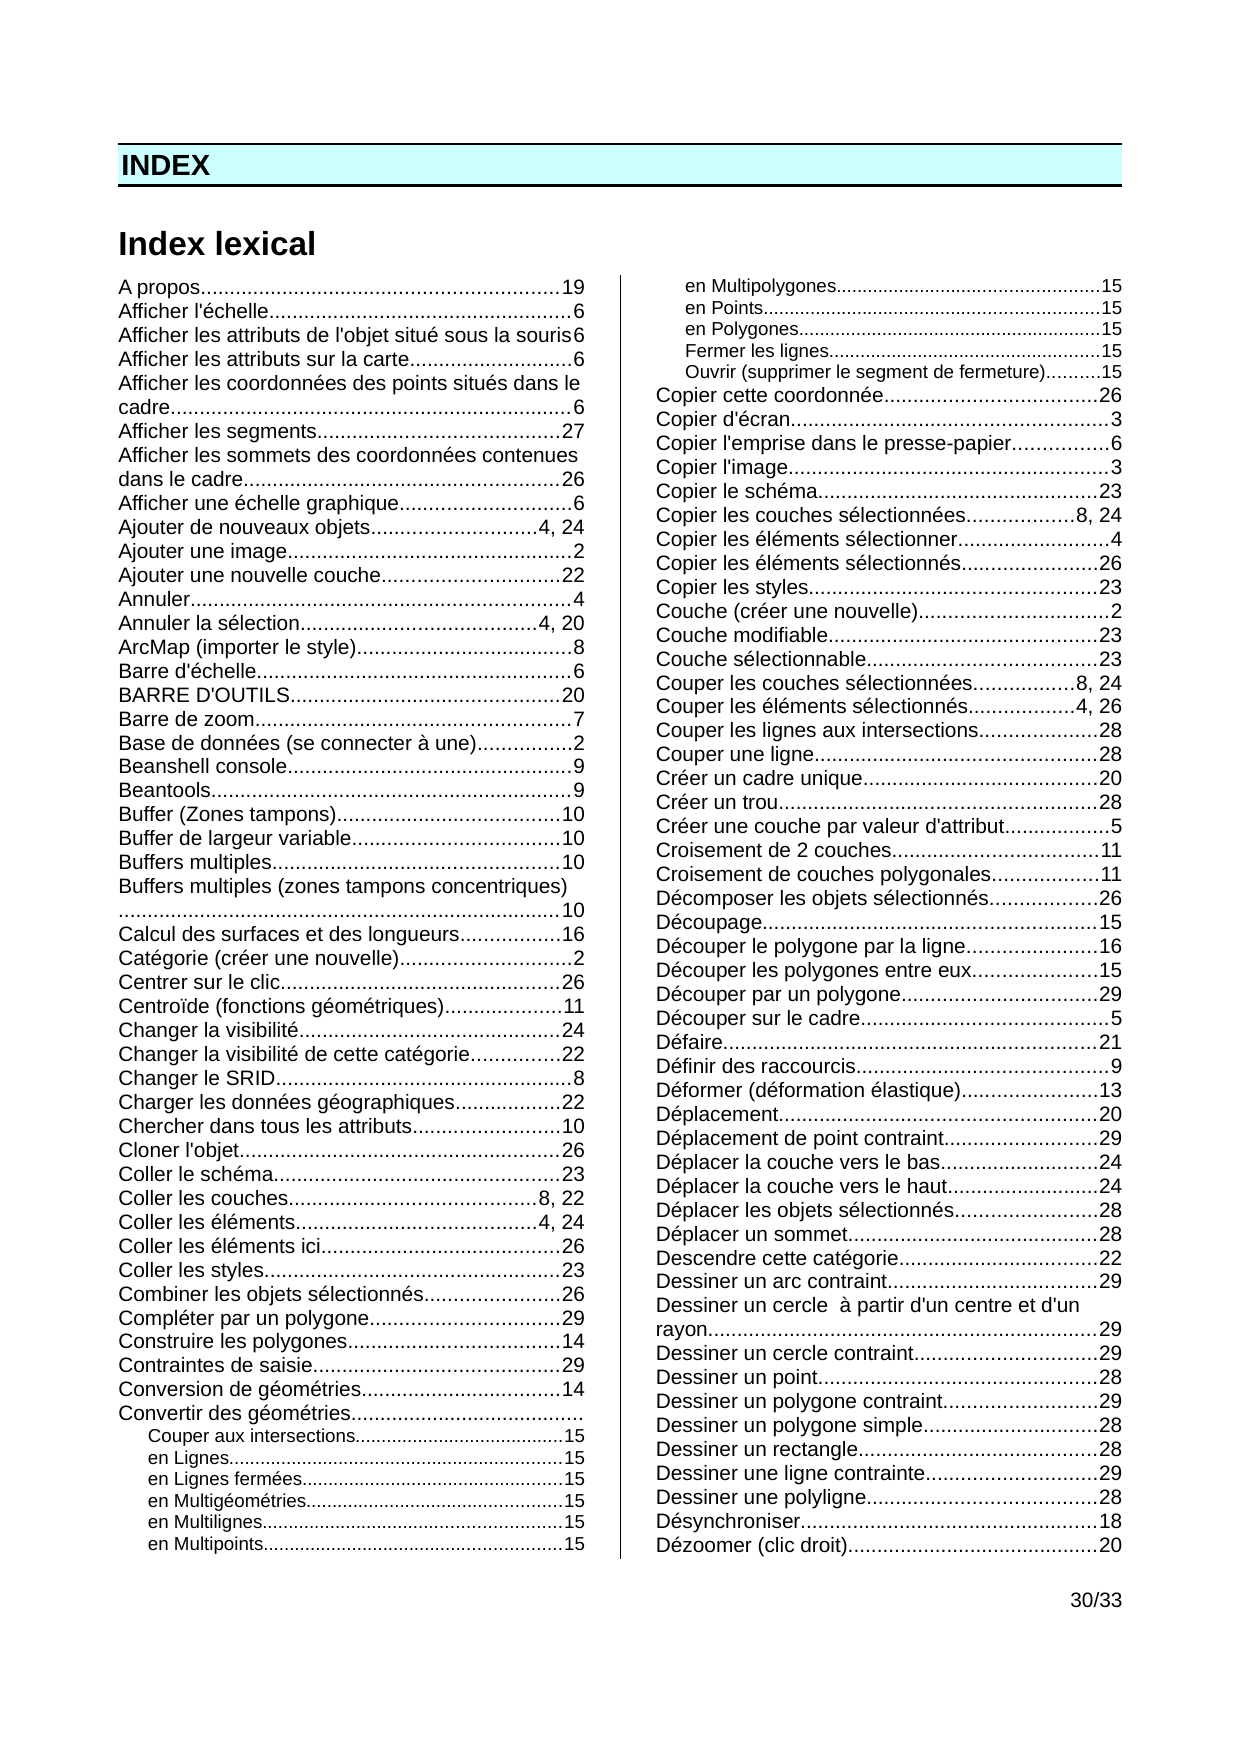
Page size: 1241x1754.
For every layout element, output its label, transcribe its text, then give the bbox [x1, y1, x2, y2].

text Barre d'échelle 6 [118, 658, 585, 682]
text Coller les éléments 4, 24 [118, 1209, 585, 1233]
text Contraintes de saisie 29 [118, 1353, 585, 1377]
text Coller les styles 23 [118, 1257, 585, 1281]
text en Lignes 15 [148, 1447, 585, 1468]
text Couper une ligne 28 [656, 742, 1122, 766]
text Copier les couches sélectionnées 8, 24 [656, 503, 1122, 527]
text Couper les lignes aux intersections 28 [656, 718, 1122, 742]
text Ajouter une nouvelle couche 22 [118, 563, 585, 587]
text en Multilignes 15 [148, 1511, 585, 1533]
text Déformer (déformation élastique) 13 [656, 1078, 1122, 1102]
text Dessiner un cercle à partir d'un centre et d'un rayon 29 [656, 1293, 1122, 1341]
text Base de données (se connecter à une) 2 [118, 730, 585, 754]
text Ouvrir (supprimer le segment de fermeture) 15 [685, 361, 1122, 383]
text Copier les styles 23 [656, 574, 1122, 598]
text Copier cette coordonnée 26 [656, 383, 1122, 407]
text Découper par un polygone 29 [656, 982, 1122, 1006]
text Coller le schéma 23 [118, 1162, 585, 1186]
text Découper les polygones entre eux 15 [656, 958, 1122, 982]
text Dessiner un cercle contraint 29 [656, 1341, 1122, 1365]
text Dessiner un polygone contraint 29 [656, 1389, 1122, 1413]
text Copier l'image 3 [656, 455, 1122, 479]
text Dézoomer (clic droit) 20 [656, 1533, 1122, 1557]
text Beanshell console 9 [118, 754, 585, 778]
text Découper sur le cadre 5 [656, 1006, 1122, 1030]
text Buffer de largeur variable 10 [118, 826, 585, 850]
text Couper les éléments sélectionnés 4, 26 [656, 694, 1122, 718]
text Barre de zoom 7 [118, 706, 585, 730]
text en Multipolygones 15 [685, 275, 1122, 297]
text Copier les éléments sélectionnés 26 [656, 551, 1122, 574]
text Afficher les segments 27 [118, 419, 585, 443]
text Croisement de couches polygonales 11 [656, 862, 1122, 886]
text en Points 15 [685, 297, 1122, 318]
text Découpage 15 [656, 910, 1122, 934]
subtitle Index lexical [118, 224, 1122, 263]
text BARRE D'OUTILS 20 [118, 682, 585, 706]
text Coller les couches 8, 22 [118, 1186, 585, 1209]
text Défaire 21 [656, 1030, 1122, 1054]
text Beantools 9 [118, 778, 585, 802]
text Couper aux intersections 15 [148, 1425, 585, 1447]
text en Multigéométries 15 [148, 1490, 585, 1511]
text Buffers multiples 10 [118, 850, 585, 874]
text Déplacement de point contraint 29 [656, 1126, 1122, 1149]
text Changer le SRID 8 [118, 1066, 585, 1090]
text Conversion de géométries 14 [118, 1377, 585, 1401]
text Déplacer les objets sélectionnés 28 [656, 1197, 1122, 1221]
text Afficher les attributs sur la carte 6 [118, 347, 585, 371]
text Annuler la sélection 4, 20 [118, 611, 585, 634]
text en Polygones 15 [685, 318, 1122, 340]
text Dessiner un rectangle 28 [656, 1437, 1122, 1461]
text Calcul des surfaces et des longueurs 16 [118, 922, 585, 946]
text Déplacement 20 [656, 1102, 1122, 1126]
text ArcMap (importer le style) 8 [118, 634, 585, 658]
text Copier le schéma 23 [656, 479, 1122, 503]
text Afficher les sommets des coordonnées contenues dans le cadre 26 [118, 443, 585, 491]
text Cloner l'objet 26 [118, 1138, 585, 1162]
text Dessiner une ligne contrainte 29 [656, 1461, 1122, 1485]
text Catégorie (créer une nouvelle) 2 [118, 946, 585, 970]
text Compléter par un polygone 29 [118, 1305, 585, 1329]
text Déplacer un sommet 28 [656, 1221, 1122, 1245]
text Créer une couche par valeur d'attribut 5 [656, 814, 1122, 838]
text Buffers multiples (zones tampons concentriques) 10 [118, 874, 585, 922]
text en Lignes fermées 15 [148, 1468, 585, 1490]
text Déplacer la couche vers le bas 24 [656, 1149, 1122, 1173]
text Déplacer la couche vers le haut 24 [656, 1173, 1122, 1197]
text en Multipoints 15 [148, 1533, 585, 1554]
text Ajouter une image 2 [118, 539, 585, 563]
text Buffer (Zones tampons) 10 [118, 802, 585, 826]
text Centroïde (fonctions géométriques) 11 [118, 994, 585, 1018]
text Centrer sur le clic 26 [118, 970, 585, 994]
text Désynchroniser 18 [656, 1509, 1122, 1533]
text Décomposer les objets sélectionnés 26 [656, 886, 1122, 910]
text Dessiner un polygone simple 28 [656, 1413, 1122, 1437]
text Créer un cadre unique 20 [656, 766, 1122, 790]
text Combiner les objets sélectionnés 26 [118, 1281, 585, 1305]
text Découper le polygone par la ligne 16 [656, 934, 1122, 958]
text Afficher les coordonnées des points situés dans le cadre 6 [118, 371, 585, 419]
text Créer un trou 28 [656, 790, 1122, 814]
text Construire les polygones 14 [118, 1329, 585, 1353]
text Couper les couches sélectionnées 8, 24 [656, 670, 1122, 694]
text Copier d'écran 3 [656, 407, 1122, 431]
subtitle INDEX [118, 145, 1122, 184]
text Définir des raccourcis 9 [656, 1054, 1122, 1078]
text Croisement de 2 couches 11 [656, 838, 1122, 862]
text Fermer les lignes 15 [685, 340, 1122, 361]
text Copier les éléments sélectionner 4 [656, 527, 1122, 551]
text Changer la visibilité de cette catégorie 22 [118, 1042, 585, 1066]
text Ajouter de nouveaux objets 4, 24 [118, 515, 585, 539]
text Dessiner un point 28 [656, 1365, 1122, 1389]
text Annuler 4 [118, 587, 585, 611]
text Copier l'emprise dans le presse-papier 6 [656, 431, 1122, 455]
text Afficher les attributs de l'objet situé sous la souris 6 [118, 323, 585, 347]
text Chercher dans tous les attributs 10 [118, 1114, 585, 1138]
text Couche modifiable 23 [656, 622, 1122, 646]
text Changer la visibilité 24 [118, 1018, 585, 1042]
text Afficher l'échelle 6 [118, 299, 585, 323]
text Afficher une échelle graphique 6 [118, 491, 585, 515]
text Charger les données géographiques 22 [118, 1090, 585, 1114]
text Dessiner un arc contraint 29 [656, 1269, 1122, 1293]
text Convertir des géométries [118, 1401, 585, 1425]
text A propos 19 [118, 275, 585, 299]
text Descendre cette catégorie 22 [656, 1245, 1122, 1269]
text Dessiner une polyligne 28 [656, 1485, 1122, 1509]
text Couche sélectionnable 23 [656, 646, 1122, 670]
text Couche (créer une nouvelle) 2 [656, 598, 1122, 622]
text Coller les éléments ici 26 [118, 1233, 585, 1257]
